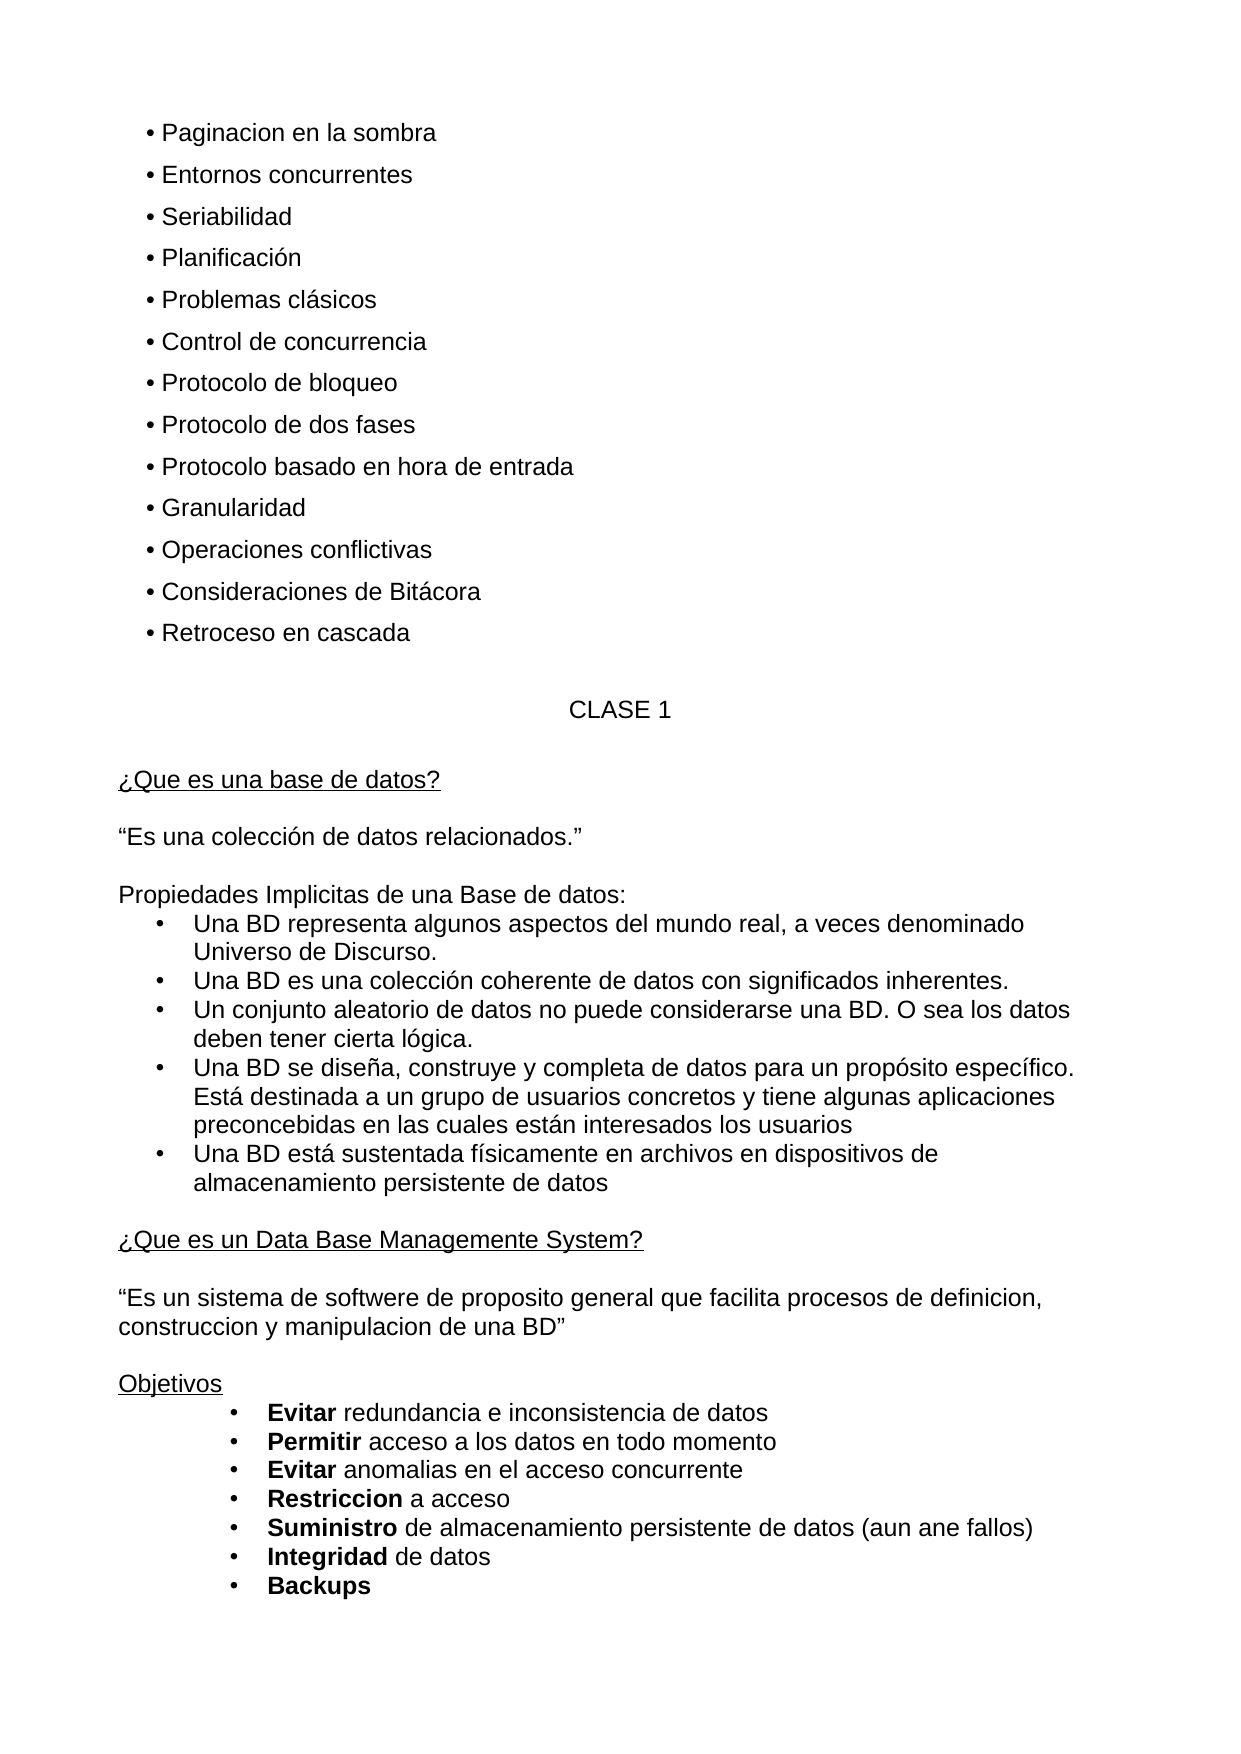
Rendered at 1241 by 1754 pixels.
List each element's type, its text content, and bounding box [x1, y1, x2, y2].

text • Control de concurrencia [118, 326, 1122, 355]
list Evitar redundancia e inconsistencia de datos [229, 1398, 1122, 1427]
text • Granularidad [118, 493, 1122, 522]
subtitle CLASE 1 [118, 695, 1122, 723]
text ¿Que es una base de datos? [118, 765, 1122, 793]
text • Entornos concurrentes [118, 160, 1122, 188]
text • Seriabilidad [118, 201, 1122, 230]
text ¿Que es un Data Base Managemente System? [118, 1225, 1122, 1254]
text • Protocolo basado en hora de entrada [118, 451, 1122, 480]
list Integridad de datos [229, 1542, 1122, 1571]
text • Problemas clásicos [118, 285, 1122, 313]
text • Planificación [118, 243, 1122, 272]
list Backups [229, 1571, 1122, 1628]
text • Protocolo de dos fases [118, 410, 1122, 438]
list Una BD representa algunos aspectos del mundo real, a veces denominado Universo de Discurso. [156, 908, 1122, 966]
list Una BD está sustentada físicamente en archivos en dispositivos de almacenamiento persistente de datos [156, 1139, 1122, 1197]
list Un conjunto aleatorio de datos no puede considerarse una BD. O sea los datos deben tener cierta lógica. [156, 995, 1122, 1053]
list Permitir acceso a los datos en todo momento [229, 1427, 1122, 1456]
text “Es una colección de datos relacionados.” [118, 822, 1122, 851]
list Una BD es una colección coherente de datos con significados inherentes. [156, 966, 1122, 995]
text • Protocolo de bloqueo [118, 368, 1122, 397]
list Una BD se diseña, construye y completa de datos para un propósito específico. Está destinada a un grupo de usuarios concretos y tiene algunas aplicaciones preconcebidas en las cuales están interesados los usuarios [156, 1053, 1122, 1139]
text • Paginacion en la sombra [118, 118, 1122, 147]
list Restriccion a acceso [229, 1484, 1122, 1513]
text • Consideraciones de Bitácora [118, 576, 1122, 605]
list Suministro de almacenamiento persistente de datos (aun ane fallos) [229, 1513, 1122, 1542]
text • Operaciones conflictivas [118, 535, 1122, 563]
text “Es un sistema de softwere de proposito general que facilita procesos de definicion, construccion y manipulacion de una BD” [118, 1283, 1122, 1340]
text Objetivos [118, 1369, 1122, 1398]
text • Retroceso en cascada [118, 618, 1122, 647]
text Propiedades Implicitas de una Base de datos: [118, 880, 1122, 908]
list Evitar anomalias en el acceso concurrente [229, 1456, 1122, 1484]
